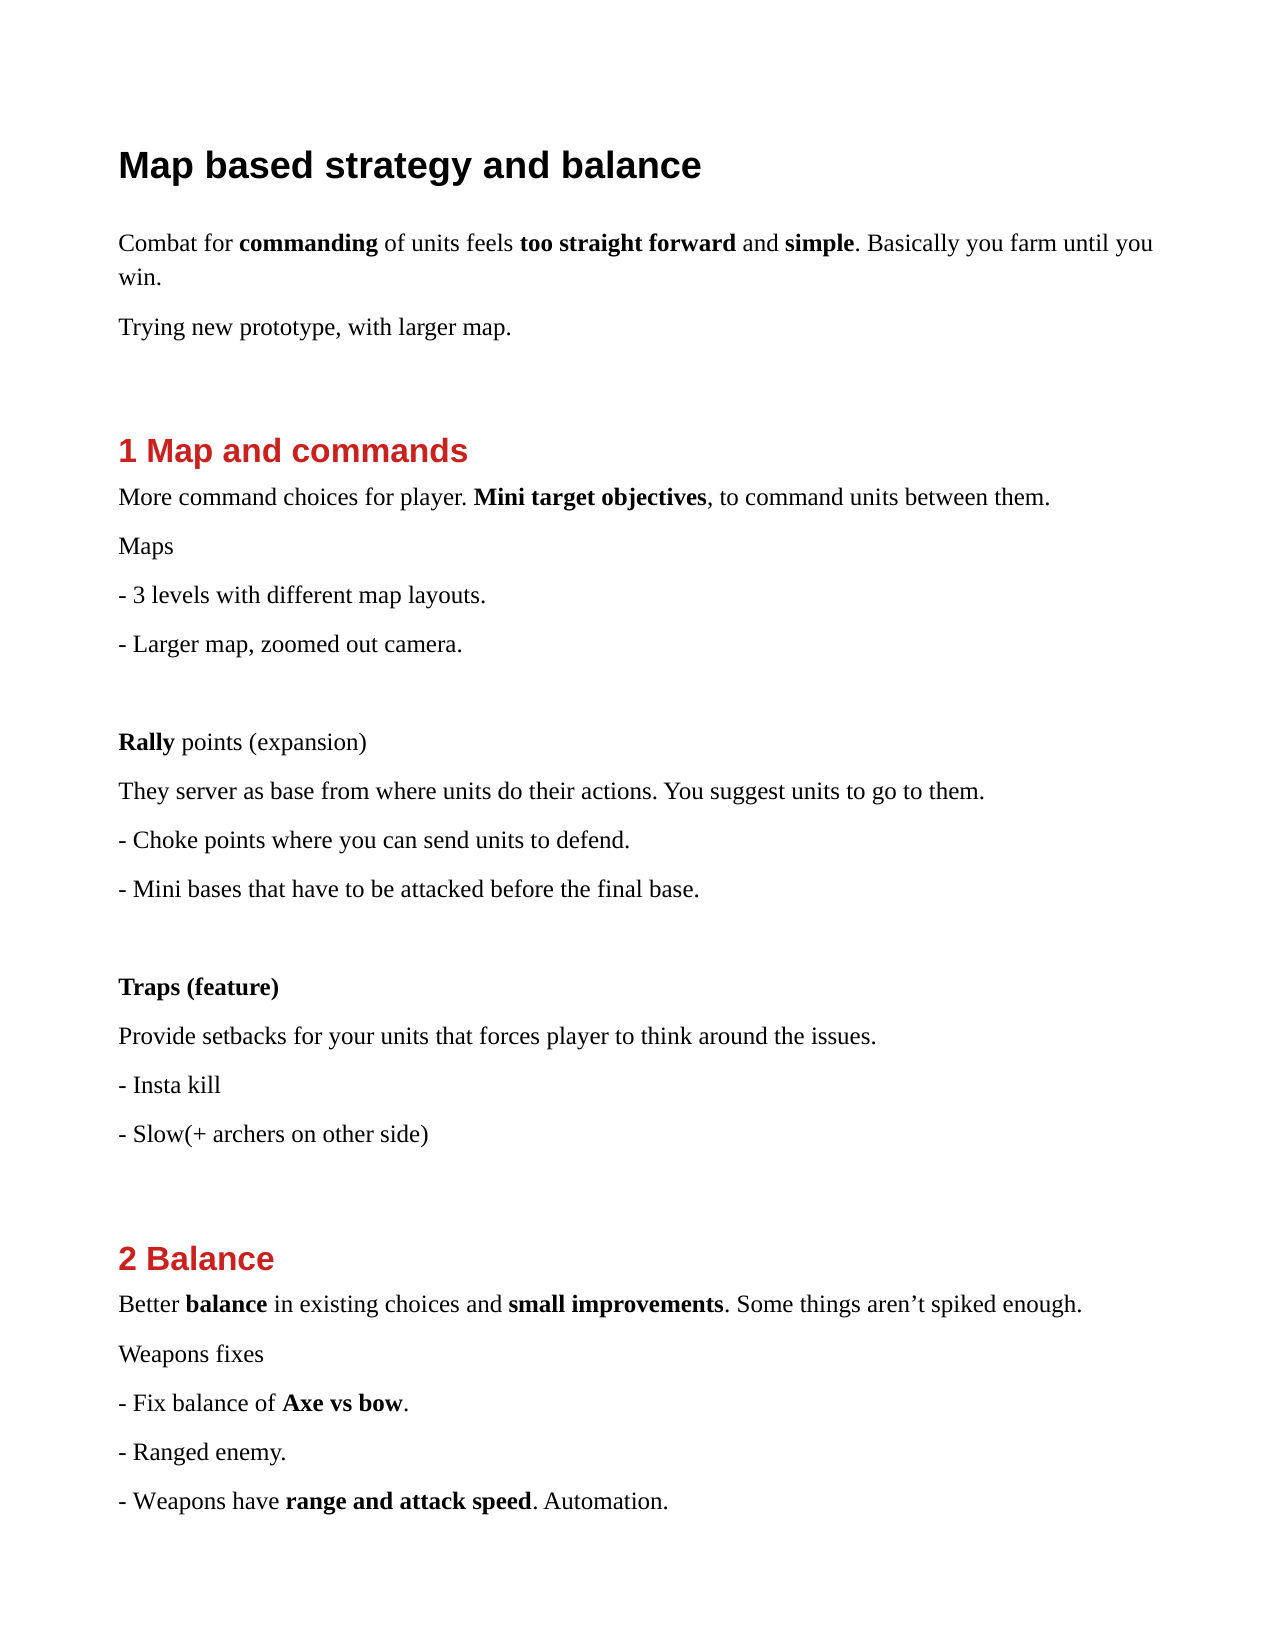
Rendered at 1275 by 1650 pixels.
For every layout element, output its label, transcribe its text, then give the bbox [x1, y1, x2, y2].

text - Mini bases that have to be attacked before the final base. [118, 874, 1157, 903]
text - 3 levels with different map layouts. [118, 580, 1157, 608]
text - Ranged enemy. [118, 1437, 1157, 1466]
text - Weapons have range and attack speed. Automation. [118, 1486, 1157, 1514]
text - Fix balance of Axe vs bow. [118, 1388, 1157, 1416]
subtitle Map based strategy and balance [118, 143, 1157, 187]
text - Choke points where you can send units to defend. [118, 825, 1157, 854]
text Traps (feature) [118, 972, 1157, 1001]
text Maps [118, 531, 1157, 559]
text Provide setbacks for your units that forces player to think around the issues. [118, 1021, 1157, 1050]
subtitle 2 Balance [118, 1238, 1157, 1277]
text Rally points (expansion) [118, 727, 1157, 756]
text More command choices for player. Mini target objectives, to command units between them. [118, 482, 1157, 510]
text - Slow(+ archers on other side) [118, 1119, 1157, 1148]
text - Larger map, zoomed out camera. [118, 629, 1157, 658]
text They server as base from where units do their actions. You suggest units to go to them. [118, 776, 1157, 805]
text Combat for commanding of units feels too straight forward and simple. Basically you farm until you win. [118, 228, 1157, 291]
subtitle 1 Map and commands [118, 431, 1157, 469]
text Trying new prototype, with larger map. [118, 312, 1157, 340]
text - Insta kill [118, 1070, 1157, 1099]
text Weapons fixes [118, 1339, 1157, 1367]
text Better balance in existing choices and small improvements. Some things aren’t spiked enough. [118, 1289, 1157, 1318]
